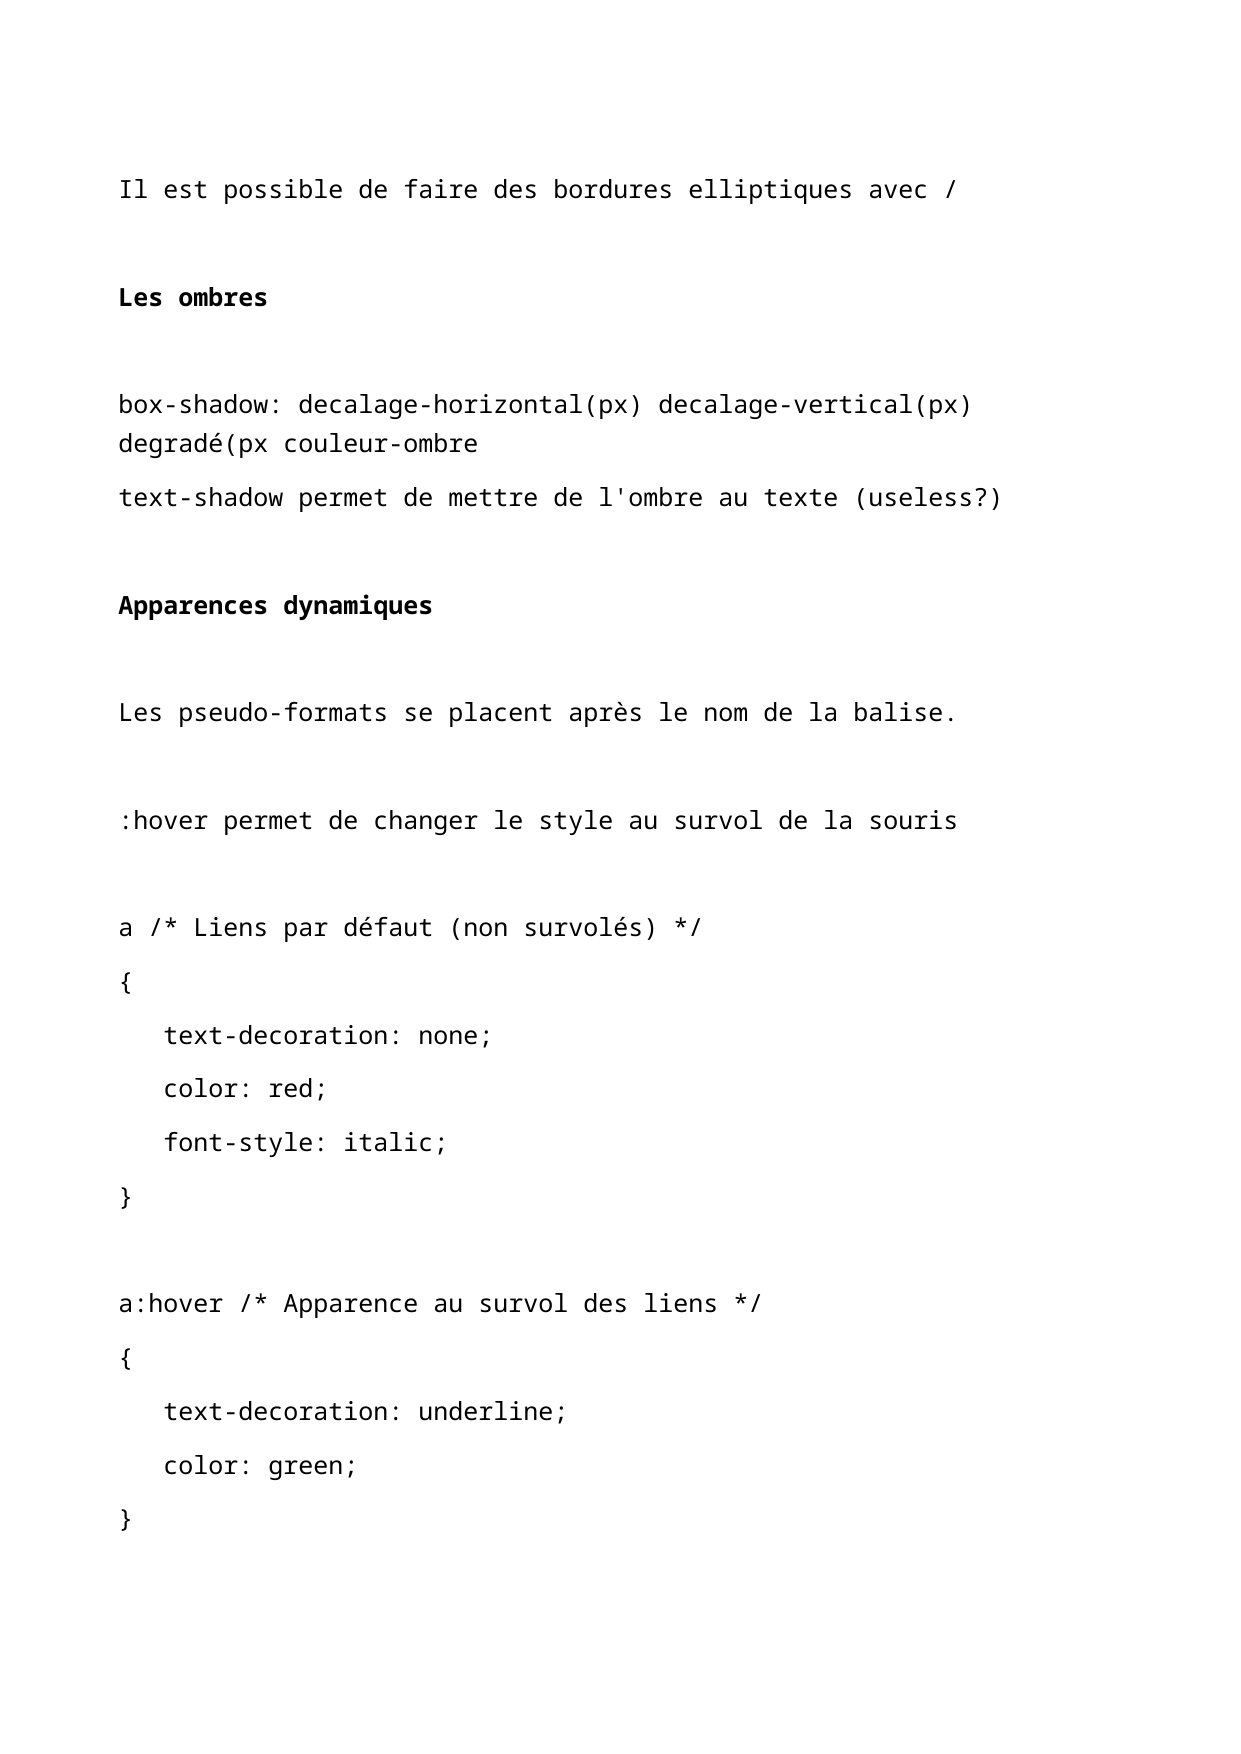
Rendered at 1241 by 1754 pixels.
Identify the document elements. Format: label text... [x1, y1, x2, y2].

text { [118, 963, 1122, 998]
text text-decoration: none; [118, 1017, 1122, 1051]
text a /* Liens par défaut (non survolés) */ [118, 910, 1122, 944]
text text-shadow permet de mettre de l'ombre au texte (useless?) [118, 480, 1122, 514]
text } [118, 1178, 1122, 1213]
text :hover permet de changer le style au survol de la souris [118, 802, 1122, 836]
text Il est possible de faire des bordures elliptiques avec / [118, 172, 1122, 206]
text color: red; [118, 1071, 1122, 1105]
text color: green; [118, 1447, 1122, 1481]
text } [118, 1501, 1122, 1535]
text Les ombres [118, 279, 1122, 313]
text Les pseudo-formats se placent après le nom de la balise. [118, 695, 1122, 729]
text { [118, 1340, 1122, 1374]
text font-style: italic; [118, 1125, 1122, 1159]
text Apparences dynamiques [118, 587, 1122, 621]
text a:hover /* Apparence au survol des liens */ [118, 1286, 1122, 1320]
text text-decoration: underline; [118, 1393, 1122, 1428]
text box-shadow: decalage-horizontal(px) decalage-vertical(px) degradé(px couleur-ombre [118, 387, 1122, 460]
